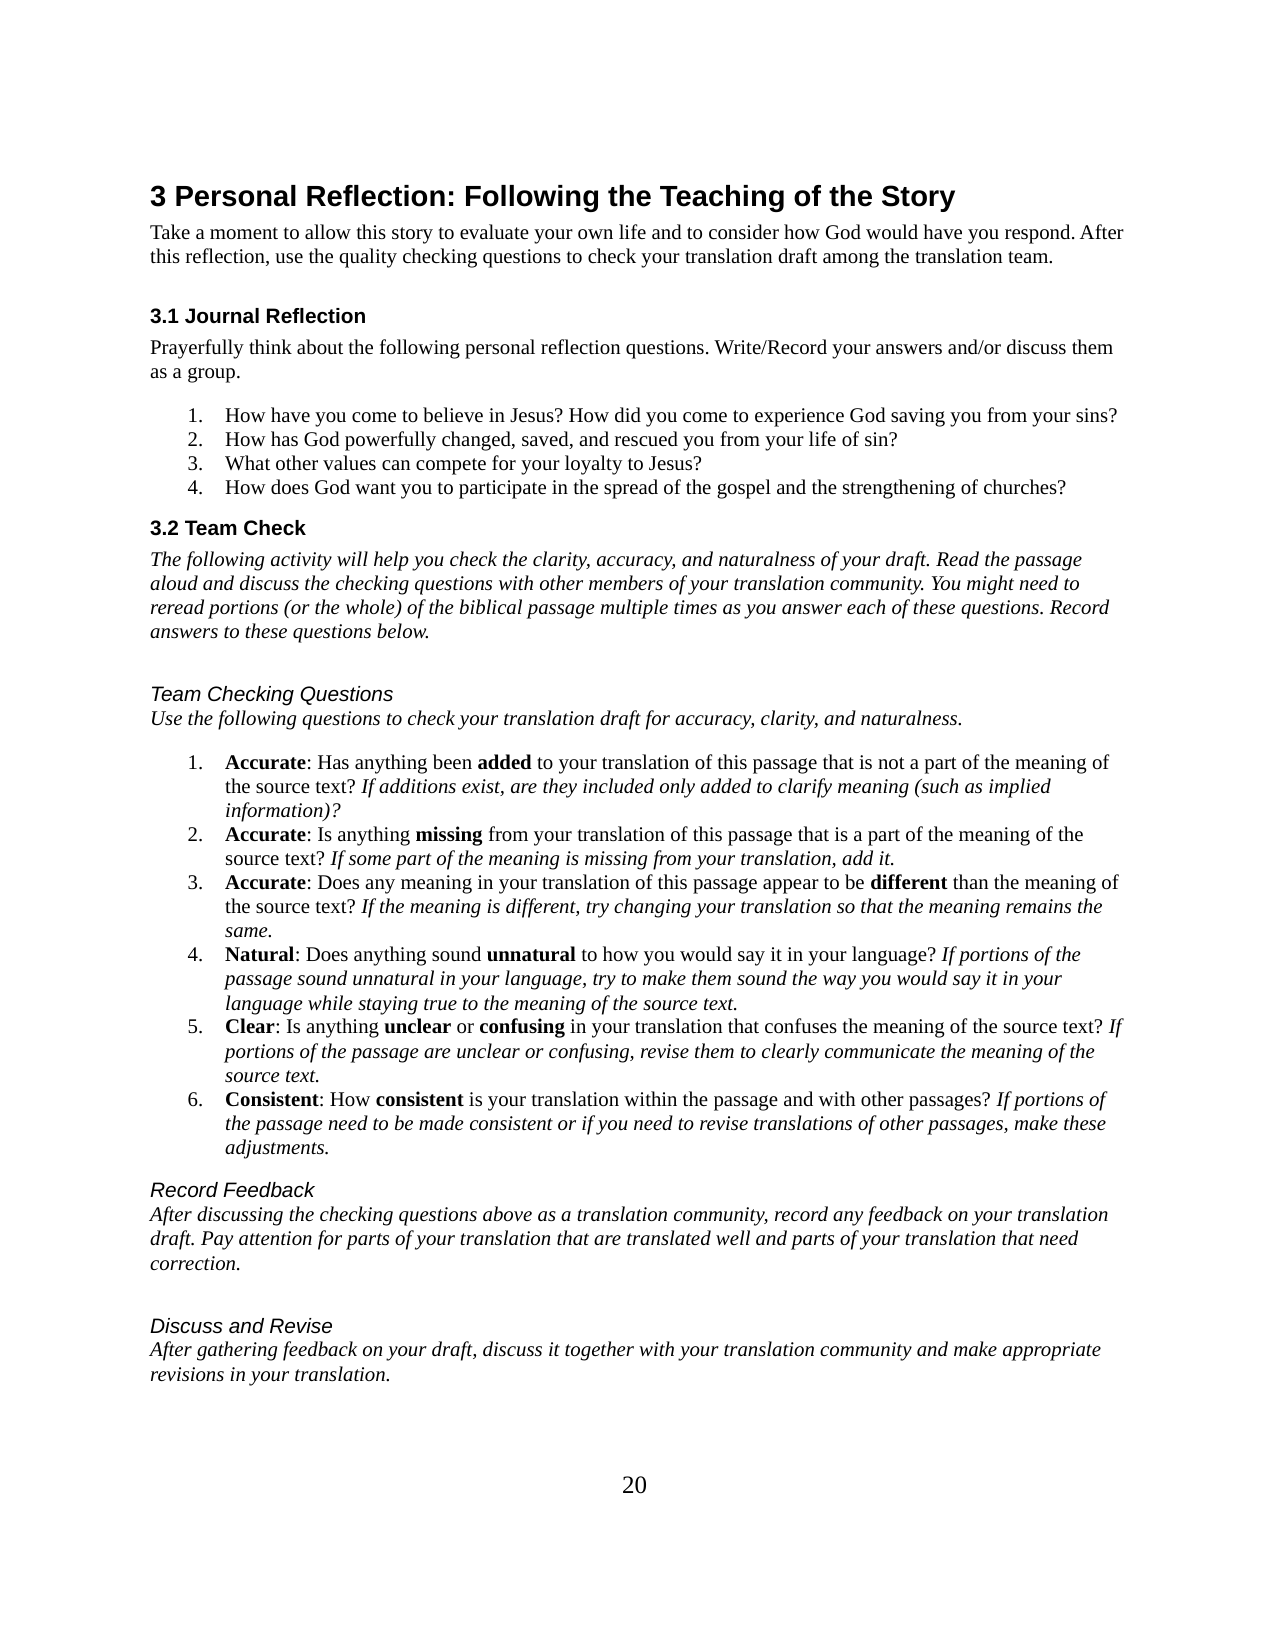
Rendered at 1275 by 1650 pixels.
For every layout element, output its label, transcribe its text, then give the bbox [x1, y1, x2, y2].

list How does God want you to participate in the spread of the gospel and the strengthening of churches? [187, 475, 1125, 499]
subtitle Discuss and Revise [150, 1313, 1125, 1337]
list Natural: Does anything sound unnatural to how you would say it in your language? If portions of the passage sound unnatural in your language, try to make them sound the way you would say it in your language while staying true to the meaning of the source text. [187, 942, 1125, 1014]
list How have you come to believe in Jesus? How did you come to experience God saving you from your sins? [187, 403, 1125, 427]
subtitle 3 Personal Reflection: Following the Teaching of the Story [150, 179, 1125, 212]
text After gathering feedback on your draft, discuss it together with your translation community and make appropriate revisions in your translation. [150, 1337, 1125, 1386]
subtitle Record Feedback [150, 1178, 1125, 1202]
text Use the following questions to check your translation draft for accuracy, clarity, and naturalness. [150, 706, 1125, 730]
list Accurate: Has anything been added to your translation of this passage that is not a part of the meaning of the source text? If additions exist, are they included only added to clarify meaning (such as implied information)? [187, 750, 1125, 822]
text Prayerfully think about the following personal reflection questions. Write/Record your answers and/or discuss them as a group. [150, 335, 1125, 383]
text After discussing the checking questions above as a translation community, record any feedback on your translation draft. Pay attention for parts of your translation that are translated well and parts of your translation that need correction. [150, 1202, 1125, 1274]
list Accurate: Does any meaning in your translation of this passage appear to be different than the meaning of the source text? If the meaning is different, try changing your translation so that the meaning remains the same. [187, 870, 1125, 942]
text Take a moment to allow this story to evaluate your own life and to consider how God would have you respond. After this reflection, use the quality checking questions to check your translation draft among the translation team. [150, 220, 1125, 268]
list Accurate: Is anything missing from your translation of this passage that is a part of the meaning of the source text? If some part of the meaning is missing from your translation, add it. [187, 822, 1125, 870]
list How has God powerfully changed, saved, and rescued you from your life of sin? [187, 427, 1125, 451]
subtitle 3.1 Journal Reflection [150, 304, 1125, 328]
subtitle Team Checking Questions [150, 682, 1125, 706]
list What other values can compete for your loyalty to Jesus? [187, 451, 1125, 475]
list Consistent: How consistent is your translation within the passage and with other passages? If portions of the passage need to be made consistent or if you need to revise translations of other passages, make these adjustments. [187, 1087, 1125, 1159]
list Clear: Is anything unclear or confusing in your translation that confuses the meaning of the source text? If portions of the passage are unclear or confusing, revise them to clearly communicate the meaning of the source text. [187, 1014, 1125, 1087]
text The following activity will help you check the clarity, accuracy, and naturalness of your draft. Read the passage aloud and discuss the checking questions with other members of your translation community. You might need to reread portions (or the whole) of the biblical passage multiple times as you answer each of these questions. Record answers to these questions below. [150, 547, 1125, 643]
subtitle 3.2 Team Check [150, 516, 1125, 539]
